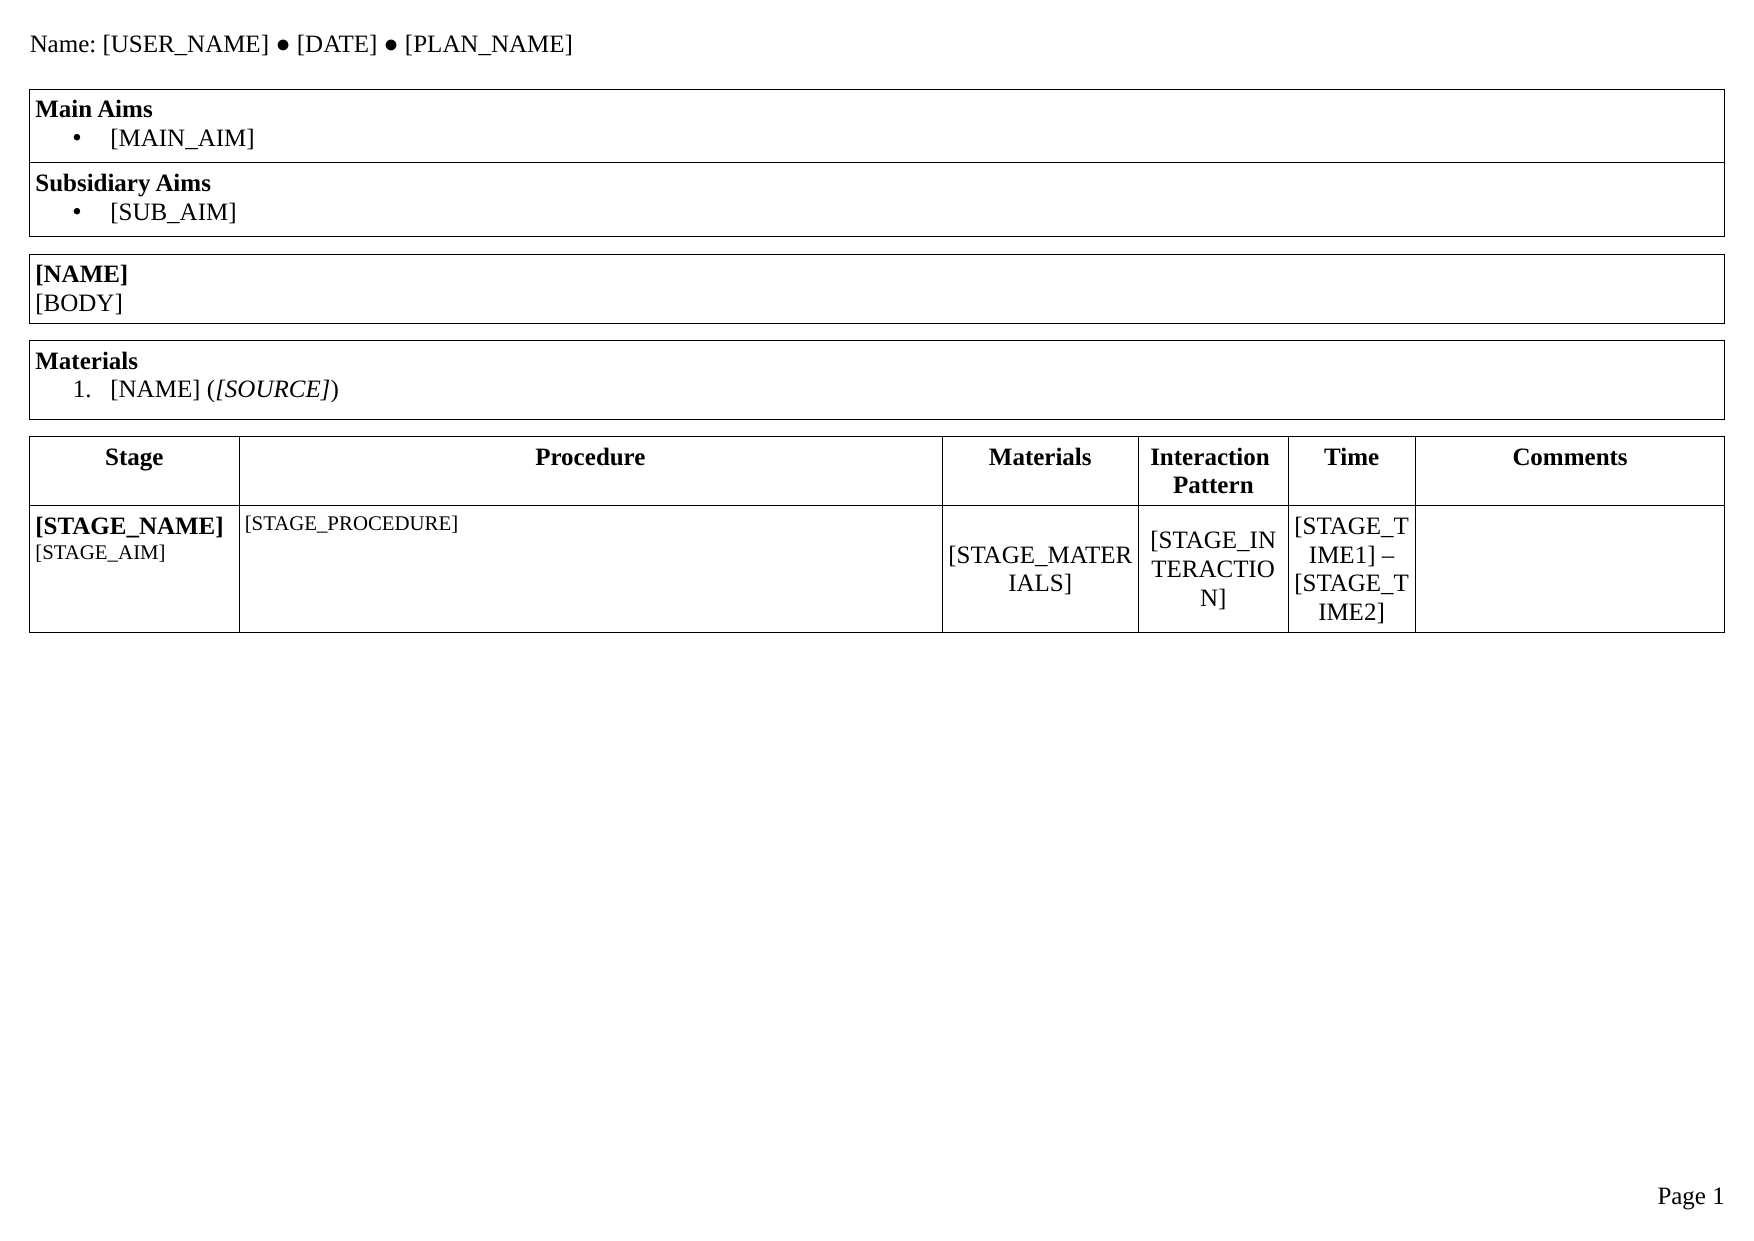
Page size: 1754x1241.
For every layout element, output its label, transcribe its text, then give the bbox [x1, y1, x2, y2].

table_header Comments [1416, 437, 1724, 505]
table_cell [STAGE_TIME1] – [STAGE_TIME2] [1289, 506, 1415, 632]
table_header [NAME] [BODY] [30, 255, 1724, 323]
table_header Materials [943, 437, 1138, 505]
table_cell [STAGE_MATERIALS] [943, 506, 1138, 632]
table_cell [STAGE_PROCEDURE] [240, 506, 942, 632]
table_cell [STAGE_NAME] [STAGE_AIM] [30, 506, 239, 632]
table_cell Subsidiary Aims [SUB_AIM] [30, 163, 1724, 236]
table_cell [STAGE_INTERACTION] [1139, 506, 1288, 632]
table_header Interaction Pattern [1139, 437, 1288, 505]
table_header Materials [NAME] ([SOURCE]) [30, 341, 1724, 419]
table_header Procedure [240, 437, 942, 505]
table_header Time [1289, 437, 1415, 505]
table_header Main Aims [MAIN_AIM] [30, 90, 1724, 162]
table_cell [1416, 506, 1724, 632]
table_header Stage [30, 437, 239, 505]
